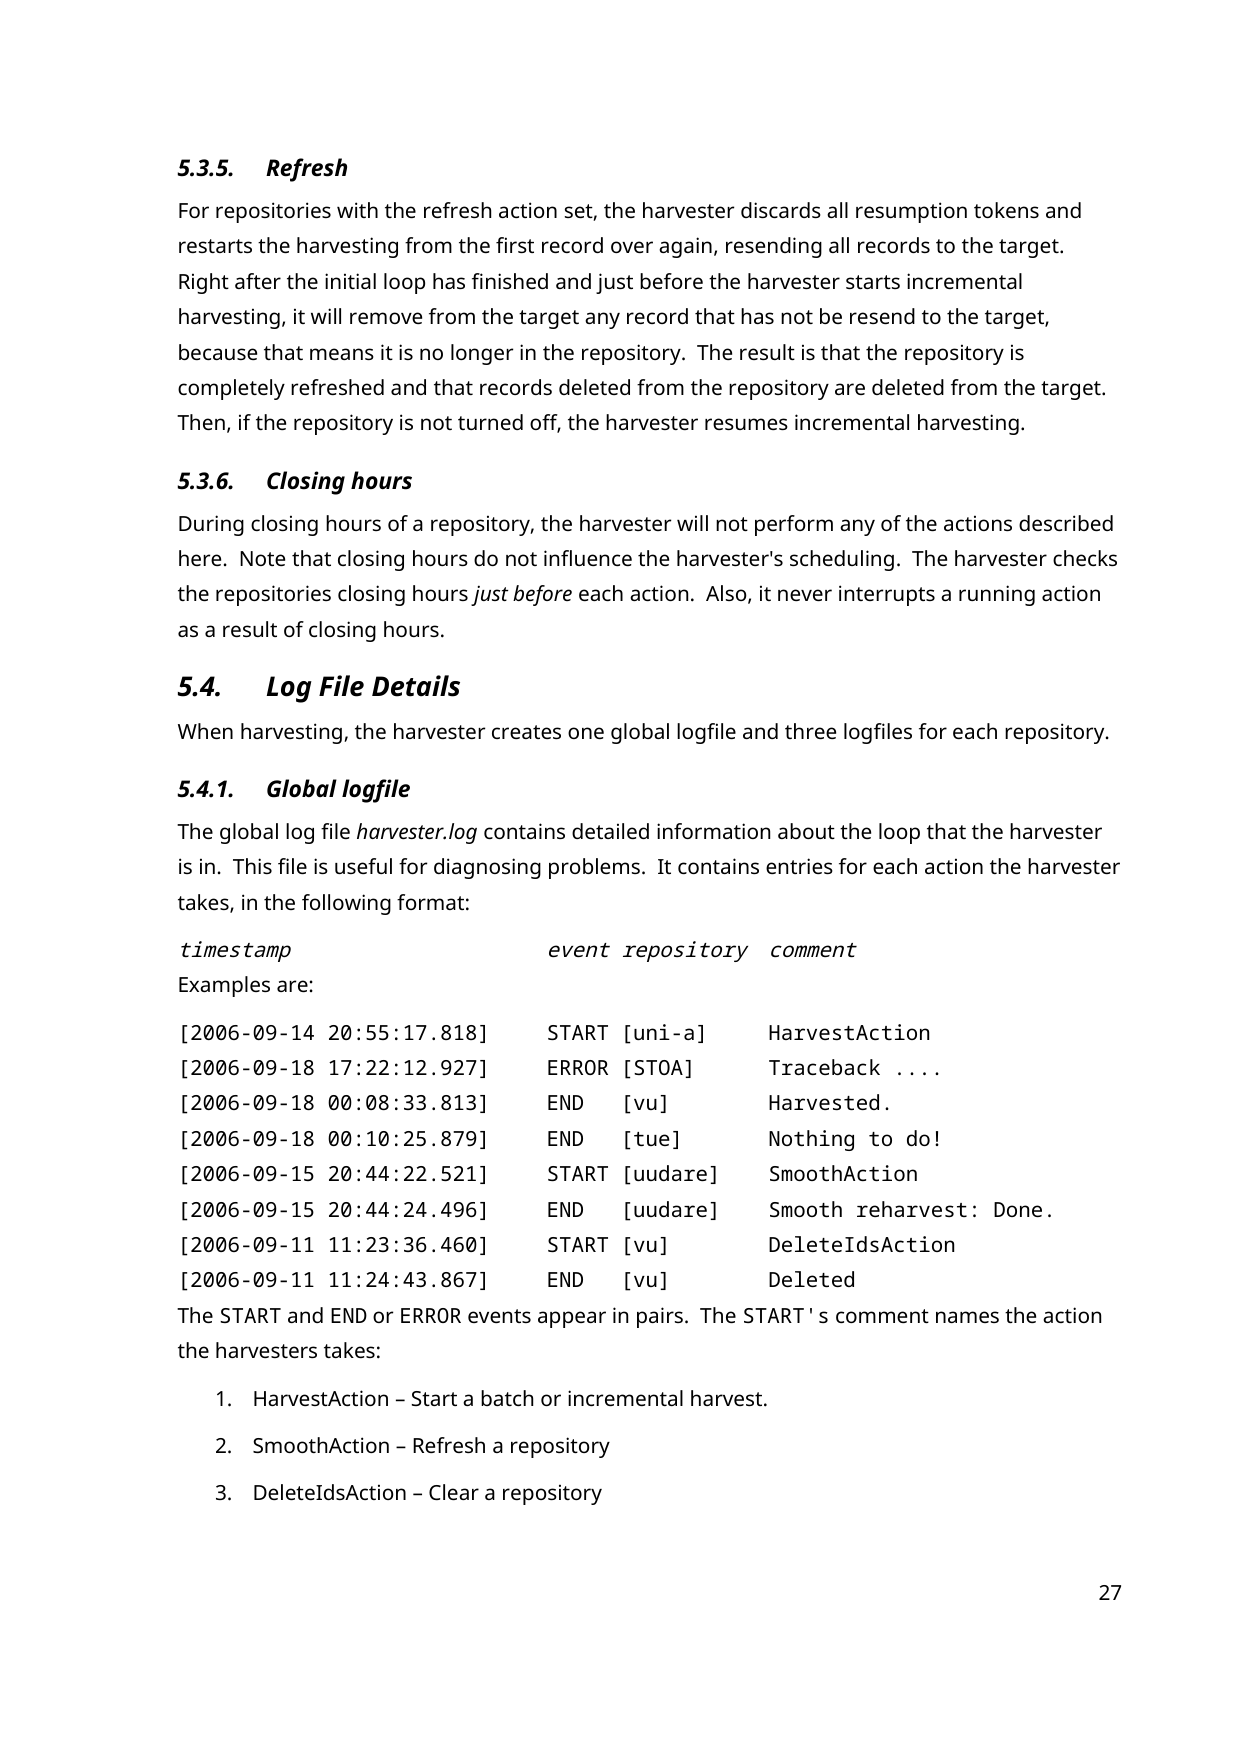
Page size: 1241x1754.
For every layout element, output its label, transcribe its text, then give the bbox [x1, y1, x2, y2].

text When harvesting, the harvester creates one global logfile and three logfiles for each repository. [177, 710, 1122, 745]
subtitle Closing hours [177, 460, 1122, 496]
text [2006-09-11 11:24:43.867] END [vu] Deleted [177, 1259, 1122, 1294]
text For repositories with the refresh action set, the harvester discards all resumption tokens and restarts the harvesting from the first record over again, resending all records to the target. Right after the initial loop has finished and just before the harvester starts incremental harvesting, it will remove from the target any record that has not be resend to the target, because that means it is no longer in the repository. The result is that the repository is completely refreshed and that records deleted from the repository are deleted from the target. Then, if the repository is not turned off, the harvester resumes incremental harvesting. [177, 189, 1122, 437]
text [2006-09-11 11:23:36.460] START [vu] DeleteIdsAction [177, 1223, 1122, 1259]
text [2006-09-14 20:55:17.818] START [uni-a] HarvestAction [177, 1011, 1122, 1046]
text [2006-09-18 00:10:25.879] END [tue] Nothing to do! [177, 1117, 1122, 1152]
text [2006-09-18 17:22:12.927] ERROR [STOA] Traceback .... [177, 1046, 1122, 1082]
text During closing hours of a repository, the harvester will not perform any of the actions described here. Note that closing hours do not influence the harvester's scheduling. The harvester checks the repositories closing hours just before each action. Also, it never interrupts a running action as a result of closing hours. [177, 502, 1122, 643]
list SmoothAction – Refresh a repository [215, 1424, 1122, 1459]
text timestamp event repository comment [177, 928, 1122, 963]
list HarvestAction – Start a batch or incremental harvest. [215, 1377, 1122, 1412]
text The global log file harvester.log contains detailed information about the loop that the harvester is in. This file is useful for diagnosing problems. It contains entries for each action the harvester takes, in the following format: [177, 810, 1122, 916]
subtitle Log File Details [177, 667, 1122, 704]
subtitle Global logfile [177, 769, 1122, 804]
text The START and END or ERROR events appear in pairs. The START's comment names the action the harvesters takes: [177, 1294, 1122, 1365]
text Examples are: [177, 963, 1122, 999]
subtitle Refresh [177, 148, 1122, 183]
list DeleteIdsAction – Clear a repository [215, 1471, 1122, 1506]
text [2006-09-15 20:44:22.521] START [uudare] SmoothAction [177, 1152, 1122, 1188]
text [2006-09-18 00:08:33.813] END [vu] Harvested. [177, 1082, 1122, 1117]
text [2006-09-15 20:44:24.496] END [uudare] Smooth reharvest: Done. [177, 1188, 1122, 1223]
